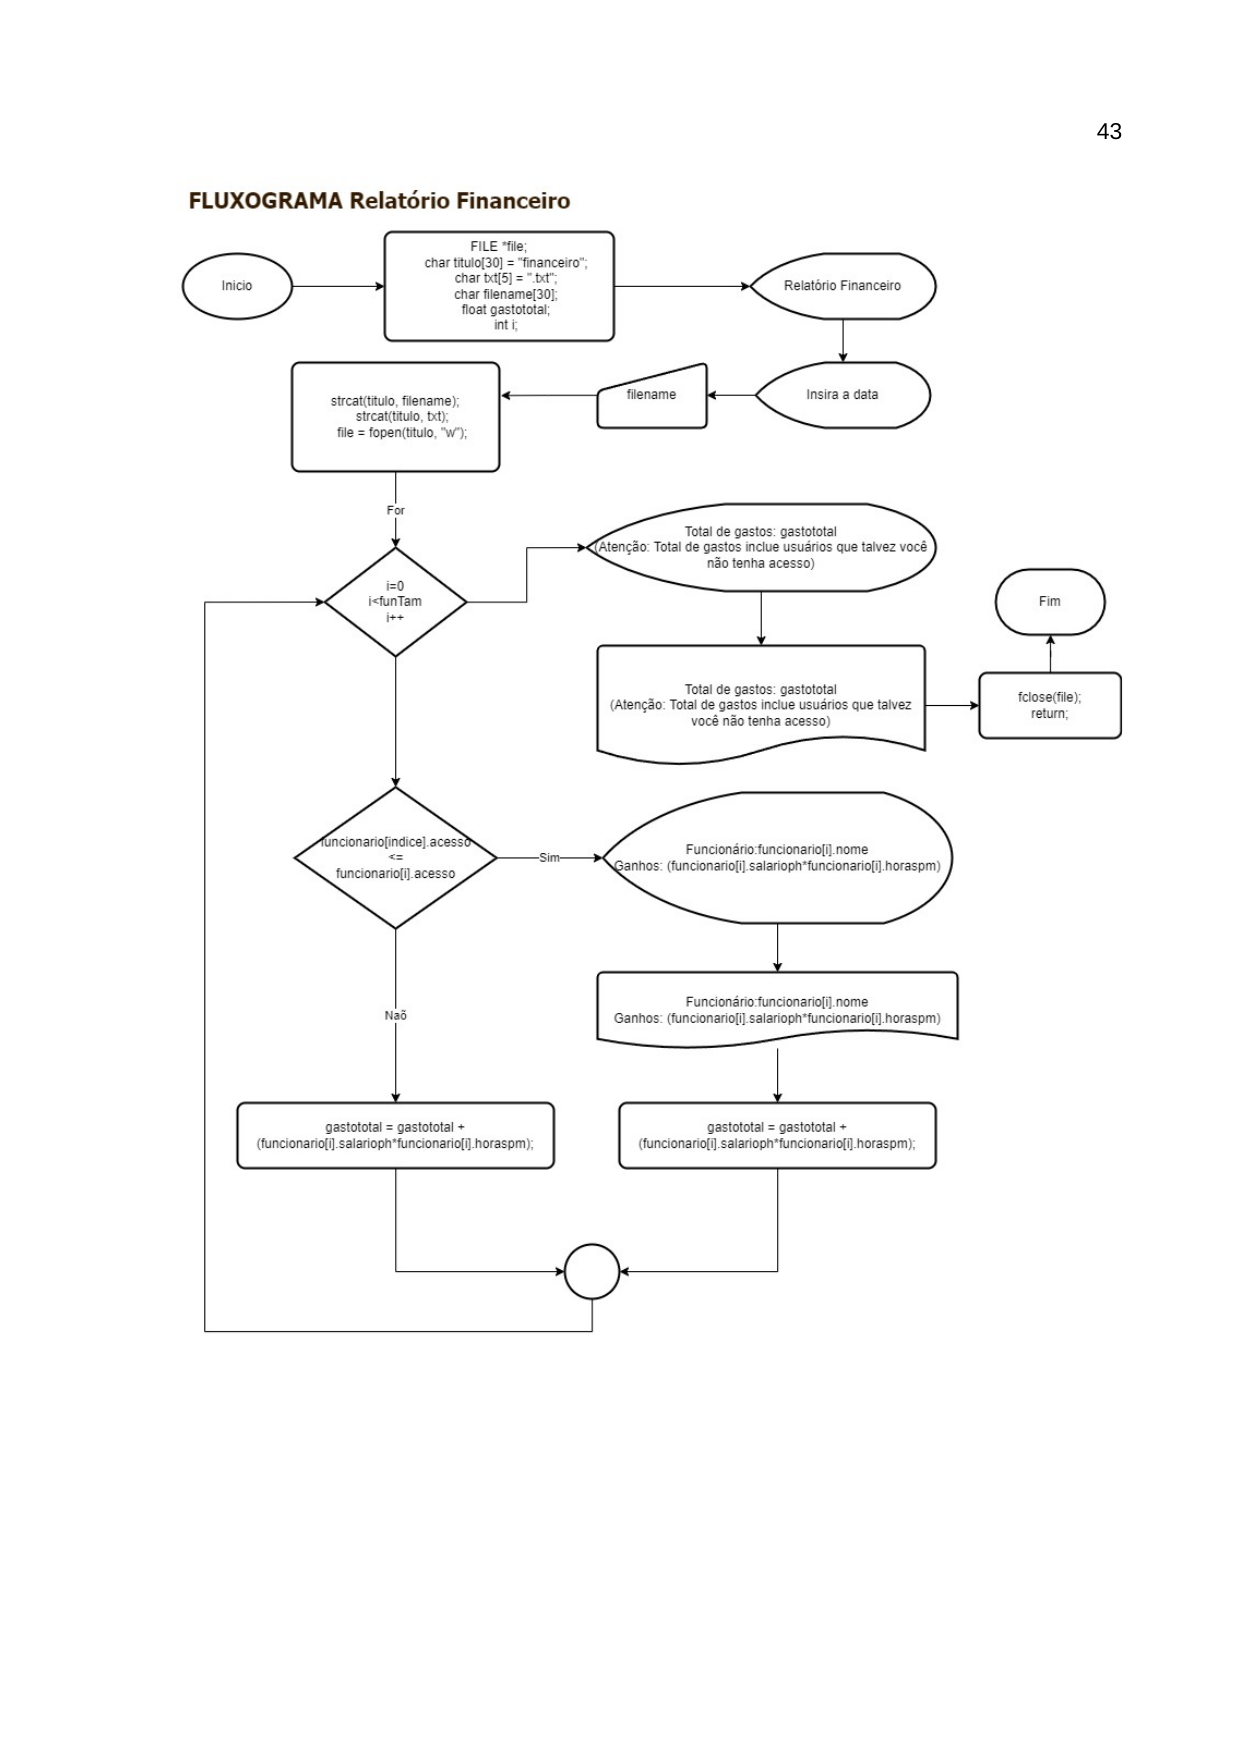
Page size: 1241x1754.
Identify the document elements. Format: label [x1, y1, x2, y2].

picture [177, 177, 1123, 1338]
